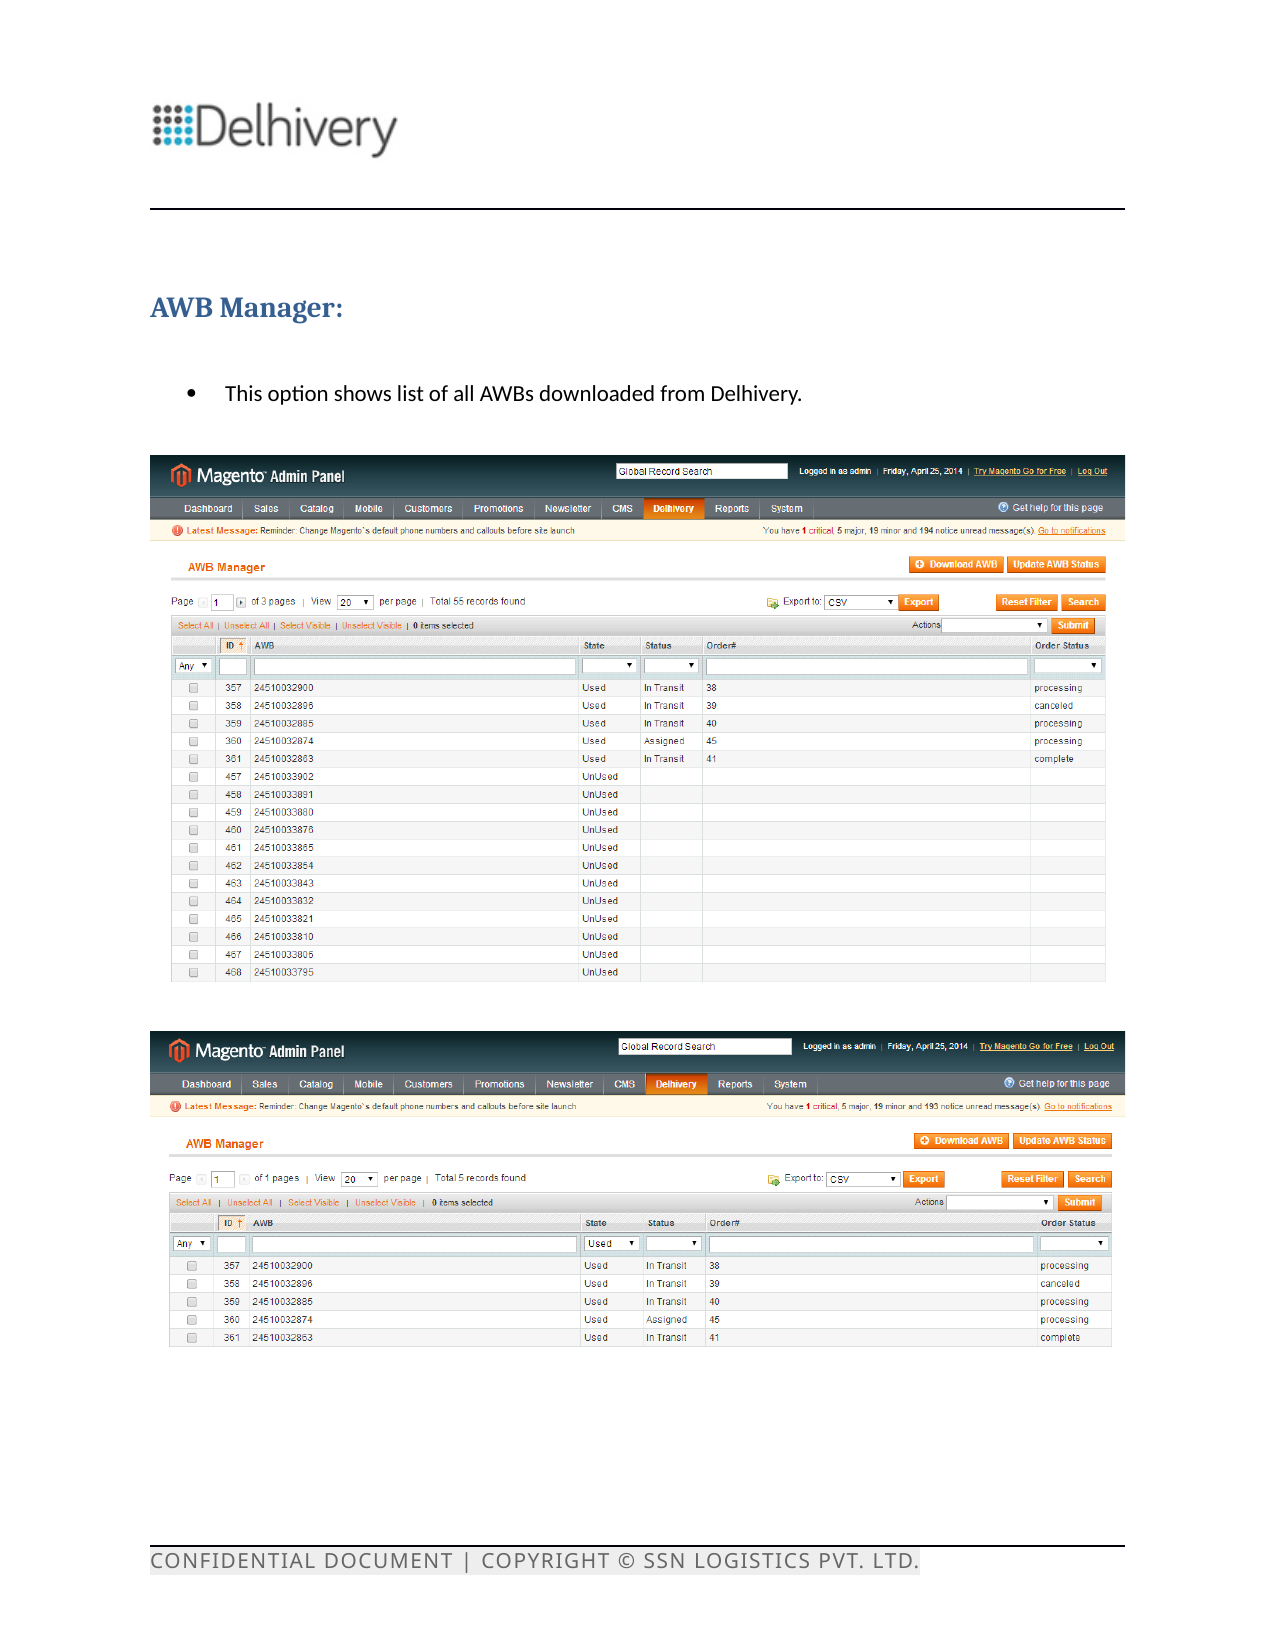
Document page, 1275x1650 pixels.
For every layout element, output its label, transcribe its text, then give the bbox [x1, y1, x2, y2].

picture [150, 75, 400, 179]
text AWB Manager: [150, 291, 1125, 324]
picture [150, 455, 1125, 982]
picture [150, 1031, 1125, 1396]
list This option shows list of all AWBs downloaded from Delhivery. [187, 379, 1125, 407]
